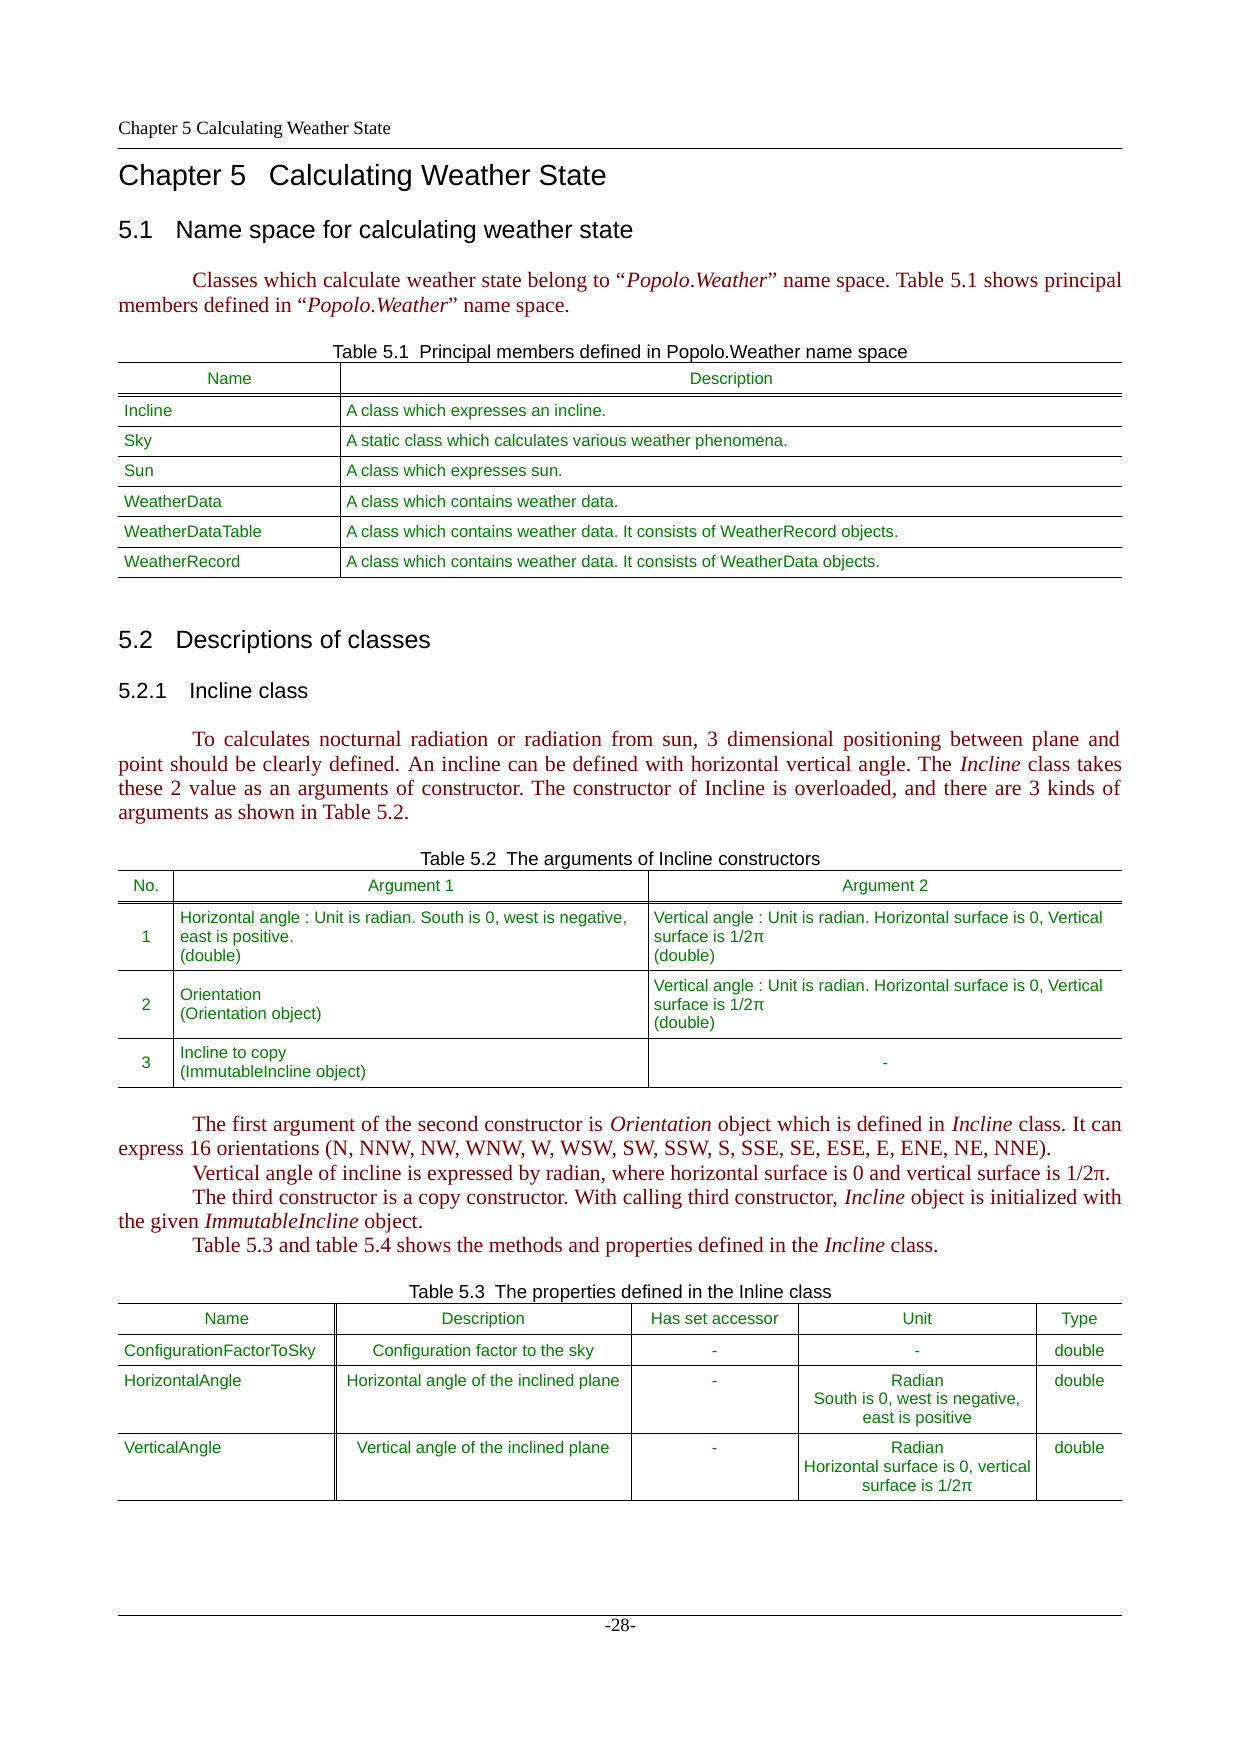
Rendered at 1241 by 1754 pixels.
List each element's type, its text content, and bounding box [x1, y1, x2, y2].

subtitle Incline class [118, 678, 1122, 703]
table_cell A class which expresses sun. [341, 457, 1122, 486]
table_cell WeatherData [118, 487, 340, 516]
table_header Name [118, 1304, 334, 1334]
table_cell Incline to copy (ImmutableIncline object) [174, 1039, 648, 1087]
text To calculates nocturnal radiation or radiation from sun, 3 dimensional positioning between plane and point should be clearly defined. An incline can be defined with horizontal vertical angle. The Incline class takes these 2 value as an arguments of constructor. The constructor of Incline is overloaded, and there are 3 kinds of arguments as shown in Table 5.2. [118, 727, 1122, 824]
text Table 5.2 The arguments of Incline constructors [118, 849, 1122, 869]
table_cell double [1037, 1434, 1122, 1500]
table_cell 3 [118, 1039, 173, 1087]
table_cell Vertical angle : Unit is radian. Horizontal surface is 0, Vertical surface is 1/2π (double) [649, 904, 1122, 970]
table_header Description [337, 1304, 631, 1334]
table_cell A class which contains weather data. It consists of WeatherRecord objects. [341, 517, 1122, 547]
table_cell - [632, 1335, 798, 1365]
table_cell - [632, 1366, 798, 1433]
table_header Argument 2 [649, 871, 1122, 901]
table_cell Sun [118, 457, 340, 486]
table_cell 1 [118, 904, 173, 970]
text Table 5.1 Principal members defined in Popolo.Weather name space [118, 341, 1122, 362]
table_cell - [649, 1039, 1122, 1087]
text The first argument of the second constructor is Orientation object which is defined in Incline class. It can express 16 orientations (N, NNW, NW, WNW, W, WSW, SW, SSW, S, SSE, SE, ESE, E, ENE, NE, NNE). [118, 1112, 1122, 1161]
table_cell double [1037, 1335, 1122, 1365]
table_header Description [341, 363, 1122, 393]
table_header Name [118, 363, 340, 393]
table_header No. [118, 871, 173, 901]
table_header Argument 1 [174, 871, 648, 901]
table_cell Orientation (Orientation object) [174, 971, 648, 1038]
text Vertical angle of incline is expressed by radian, where horizontal surface is 0 and vertical surface is 1/2π. [118, 1161, 1122, 1185]
table_cell ConfigurationFactorToSky [118, 1335, 334, 1365]
table_cell VerticalAngle [118, 1434, 334, 1500]
table_cell A class which contains weather data. [341, 487, 1122, 516]
subtitle Descriptions of classes [118, 626, 1122, 654]
table_header Unit [799, 1304, 1036, 1334]
table_cell Incline [118, 397, 340, 426]
table_cell A class which expresses an incline. [341, 397, 1122, 426]
table_cell A static class which calculates various weather phenomena. [341, 427, 1122, 456]
table_cell Sky [118, 427, 340, 456]
table_cell - [799, 1335, 1036, 1365]
table_header Has set accessor [632, 1304, 798, 1334]
table_cell Vertical angle : Unit is radian. Horizontal surface is 0, Vertical surface is 1/2π (double) [649, 971, 1122, 1038]
subtitle Calculating Weather State [118, 159, 1122, 192]
table_cell - [632, 1434, 798, 1500]
table_cell WeatherRecord [118, 548, 340, 577]
text Table 5.3 and table 5.4 shows the methods and properties defined in the Incline class. [118, 1233, 1122, 1258]
table_cell double [1037, 1366, 1122, 1433]
table_cell Horizontal angle : Unit is radian. South is 0, west is negative, east is positive. (double) [174, 904, 648, 970]
table_cell Configuration factor to the sky [337, 1335, 631, 1365]
subtitle Name space for calculating weather state [118, 216, 1122, 244]
table_cell WeatherDataTable [118, 517, 340, 547]
table_cell A class which contains weather data. It consists of WeatherData objects. [341, 548, 1122, 577]
table_cell Radian Horizontal surface is 0, vertical surface is 1/2π [799, 1434, 1036, 1500]
text Classes which calculate weather state belong to “Popolo.Weather” name space. Table 5.1 shows principal members defined in “Popolo.Weather” name space. [118, 268, 1122, 317]
text The third constructor is a copy constructor. With calling third constructor, Incline object is initialized with the given ImmutableIncline object. [118, 1185, 1122, 1233]
table_cell HorizontalAngle [118, 1366, 334, 1433]
table_cell Vertical angle of the inclined plane [337, 1434, 631, 1500]
table_cell Horizontal angle of the inclined plane [337, 1366, 631, 1433]
table_header Type [1037, 1304, 1122, 1334]
table_cell 2 [118, 971, 173, 1038]
text Table 5.3 The properties defined in the Inline class [118, 1282, 1122, 1303]
table_cell Radian South is 0, west is negative, east is positive [799, 1366, 1036, 1433]
